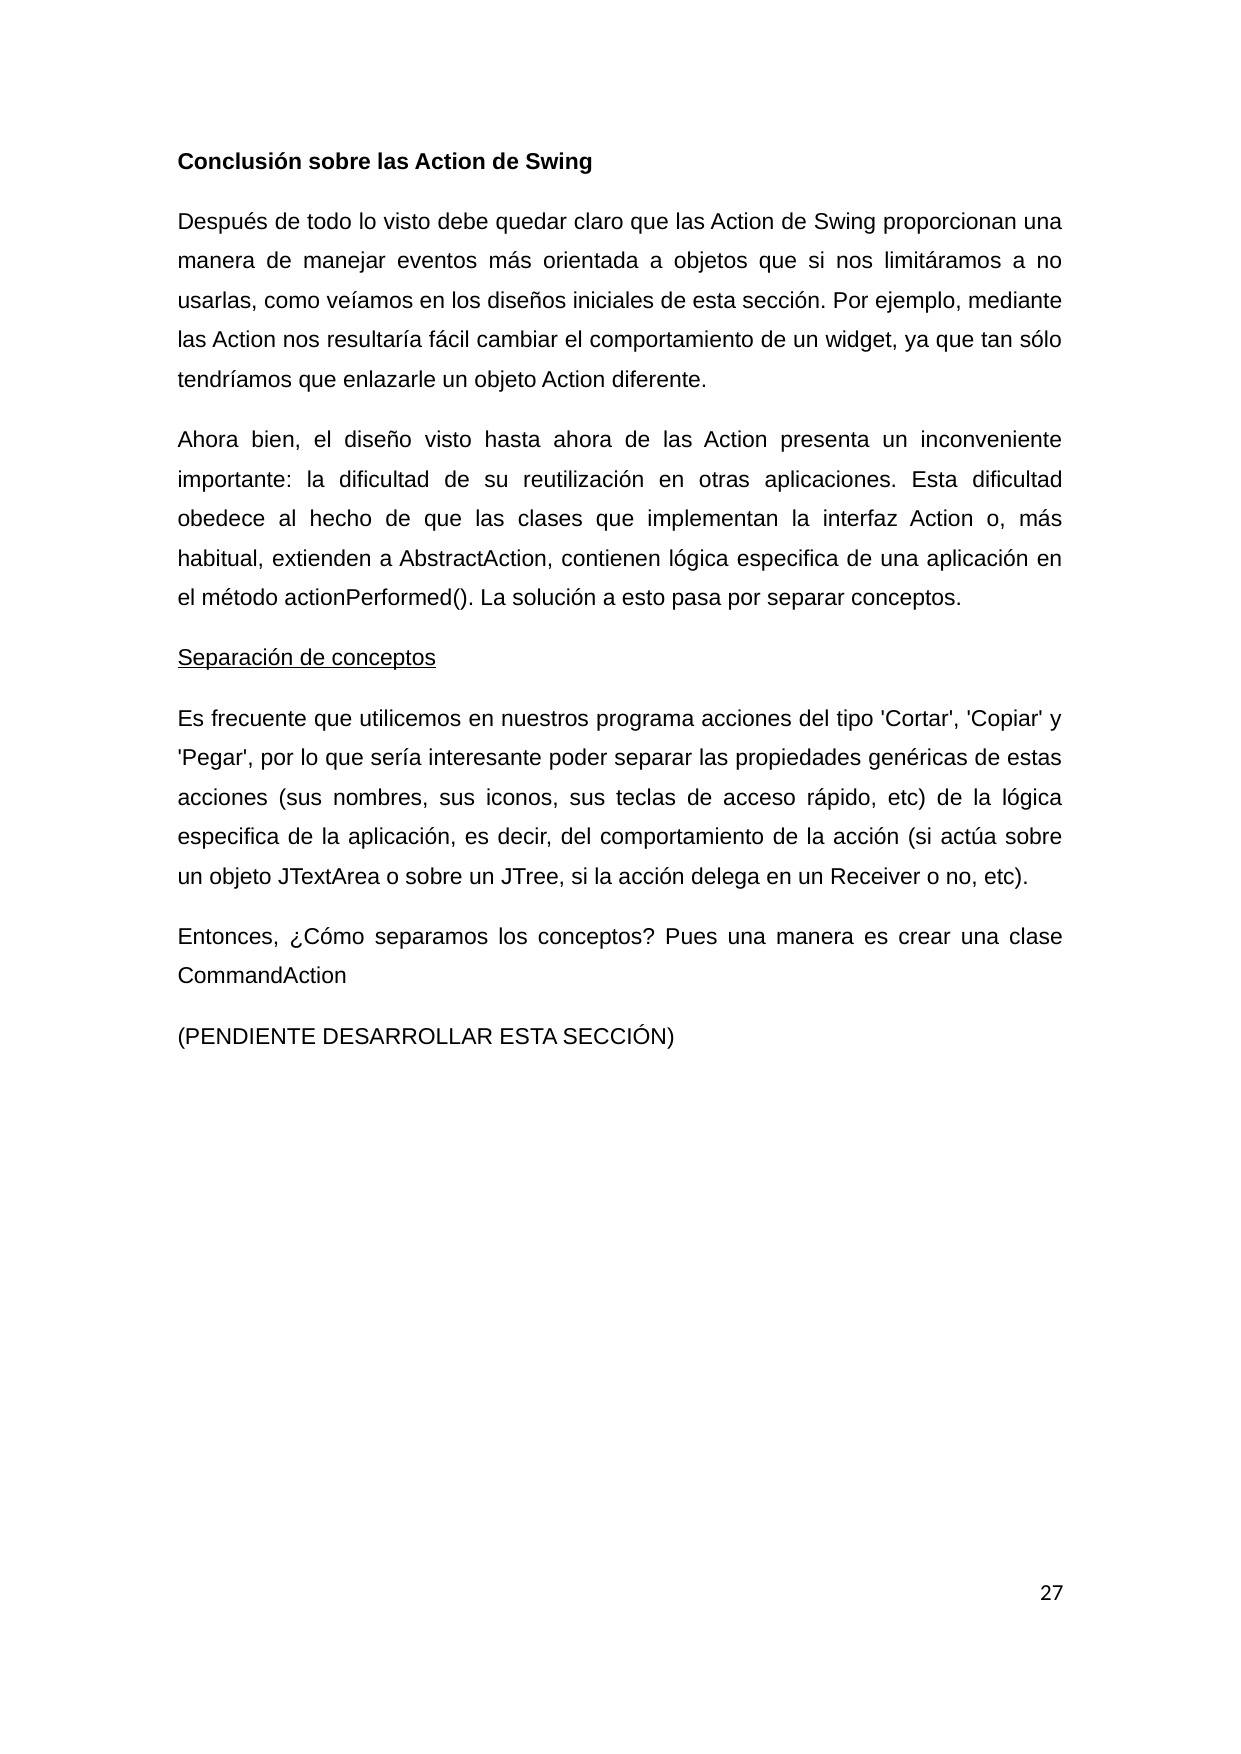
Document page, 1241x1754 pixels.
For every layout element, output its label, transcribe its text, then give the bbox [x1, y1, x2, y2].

text (PENDIENTE DESARROLLAR ESTA SECCIÓN) [177, 1023, 1063, 1049]
text Separación de conceptos [177, 644, 1063, 671]
text Ahora bien, el diseño visto hasta ahora de las Action presenta un inconveniente importante: la dificultad de su reutilización en otras aplicaciones. Esta dificultad obedece al hecho de que las clases que implementan la interfaz Action o, más habitual, extienden a AbstractAction, contienen lógica especifica de una aplicación en el método actionPerformed(). La solución a esto pasa por separar conceptos. [177, 426, 1063, 610]
text Conclusión sobre las Action de Swing [177, 148, 1063, 174]
text Después de todo lo visto debe quedar claro que las Action de Swing proporcionan una manera de manejar eventos más orientada a objetos que si nos limitáramos a no usarlas, como veíamos en los diseños iniciales de esta sección. Por ejemplo, mediante las Action nos resultaría fácil cambiar el comportamiento de un widget, ya que tan sólo tendríamos que enlazarle un objeto Action diferente. [177, 208, 1063, 392]
text Entonces, ¿Cómo separamos los conceptos? Pues una manera es crear una clase CommandAction [177, 923, 1063, 989]
text Es frecuente que utilicemos en nuestros programa acciones del tipo 'Cortar', 'Copiar' y 'Pegar', por lo que sería interesante poder separar las propiedades genéricas de estas acciones (sus nombres, sus iconos, sus teclas de acceso rápido, etc) de la lógica especifica de la aplicación, es decir, del comportamiento de la acción (si actúa sobre un objeto JTextArea o sobre un JTree, si la acción delega en un Receiver o no, etc). [177, 705, 1063, 889]
